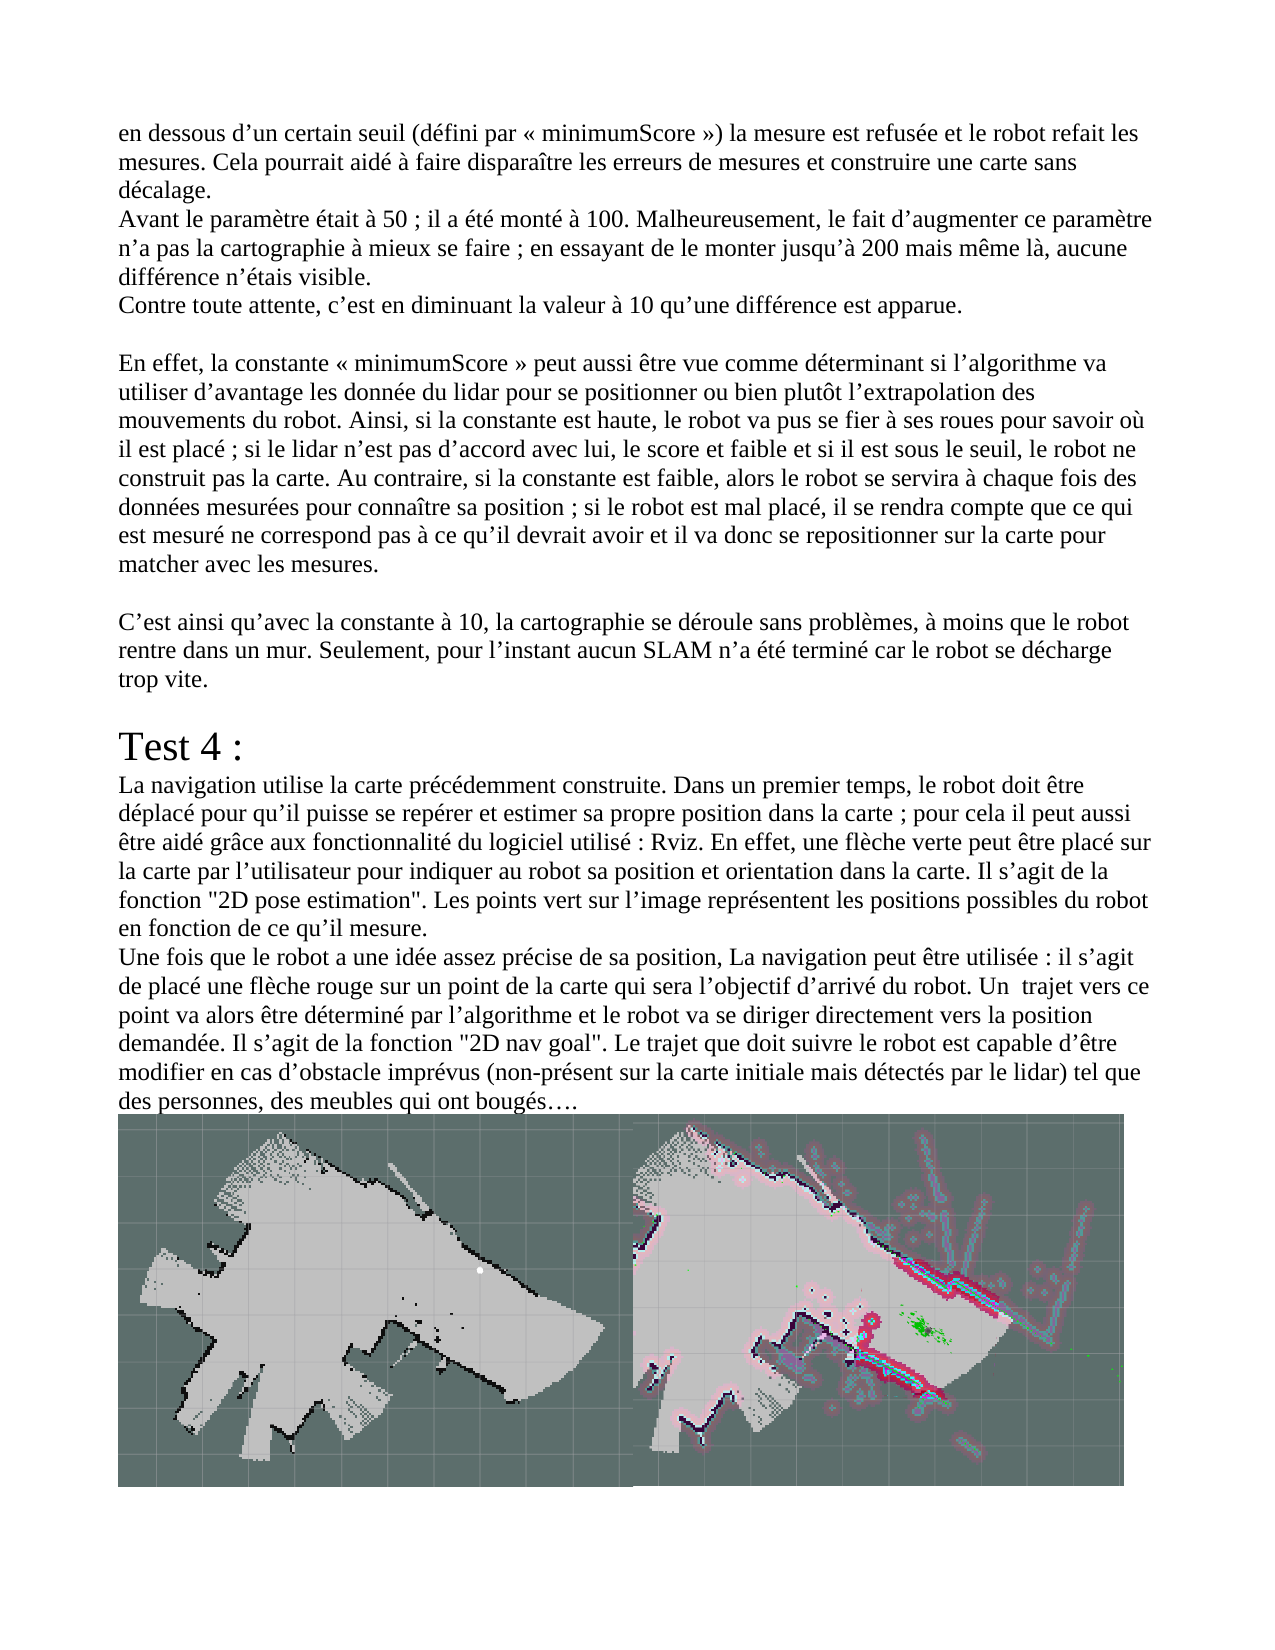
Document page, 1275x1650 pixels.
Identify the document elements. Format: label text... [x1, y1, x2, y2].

text Une fois que le robot a une idée assez précise de sa position, La navigation peut être utilisée : il s’agit de placé une flèche rouge sur un point de la carte qui sera l’objectif d’arrivé du robot. Un trajet vers ce point va alors être déterminé par l’algorithme et le robot va se diriger directement vers la position demandée. Il s’agit de la fonction "2D nav goal". Le trajet que doit suivre le robot est capable d’être modifier en cas d’obstacle imprévus (non-présent sur la carte initiale mais détectés par le lidar) tel que des personnes, des meubles qui ont bougés…. [118, 942, 1157, 1115]
text Test 4 : [118, 722, 1157, 770]
text en dessous d’un certain seuil (défini par « minimumScore ») la mesure est refusée et le robot refait les mesures. Cela pourrait aidé à faire disparaître les erreurs de mesures et construire une carte sans décalage. [118, 118, 1157, 204]
text Contre toute attente, c’est en diminuant la valeur à 10 qu’une différence est apparue. [118, 291, 1157, 319]
picture [118, 1114, 1124, 1487]
text La navigation utilise la carte précédemment construite. Dans un premier temps, le robot doit être déplacé pour qu’il puisse se repérer et estimer sa propre position dans la carte ; pour cela il peut aussi être aidé grâce aux fonctionnalité du logiciel utilisé : Rviz. En effet, une flèche verte peut être placé sur la carte par l’utilisateur pour indiquer au robot sa position et orientation dans la carte. Il s’agit de la fonction "2D pose estimation". Les points vert sur l’image représentent les positions possibles du robot en fonction de ce qu’il mesure. [118, 770, 1157, 942]
text Avant le paramètre était à 50 ; il a été monté à 100. Malheureusement, le fait d’augmenter ce paramètre n’a pas la cartographie à mieux se faire ; en essayant de le monter jusqu’à 200 mais même là, aucune différence n’étais visible. [118, 204, 1157, 291]
text En effet, la constante « minimumScore » peut aussi être vue comme déterminant si l’algorithme va utiliser d’avantage les donnée du lidar pour se positionner ou bien plutôt l’extrapolation des mouvements du robot. Ainsi, si la constante est haute, le robot va pus se fier à ses roues pour savoir où il est placé ; si le lidar n’est pas d’accord avec lui, le score et faible et si il est sous le seuil, le robot ne construit pas la carte. Au contraire, si la constante est faible, alors le robot se servira à chaque fois des données mesurées pour connaître sa position ; si le robot est mal placé, il se rendra compte que ce qui est mesuré ne correspond pas à ce qu’il devrait avoir et il va donc se repositionner sur la carte pour matcher avec les mesures. [118, 348, 1157, 578]
text C’est ainsi qu’avec la constante à 10, la cartographie se déroule sans problèmes, à moins que le robot rentre dans un mur. Seulement, pour l’instant aucun SLAM n’a été terminé car le robot se décharge trop vite. [118, 607, 1157, 693]
